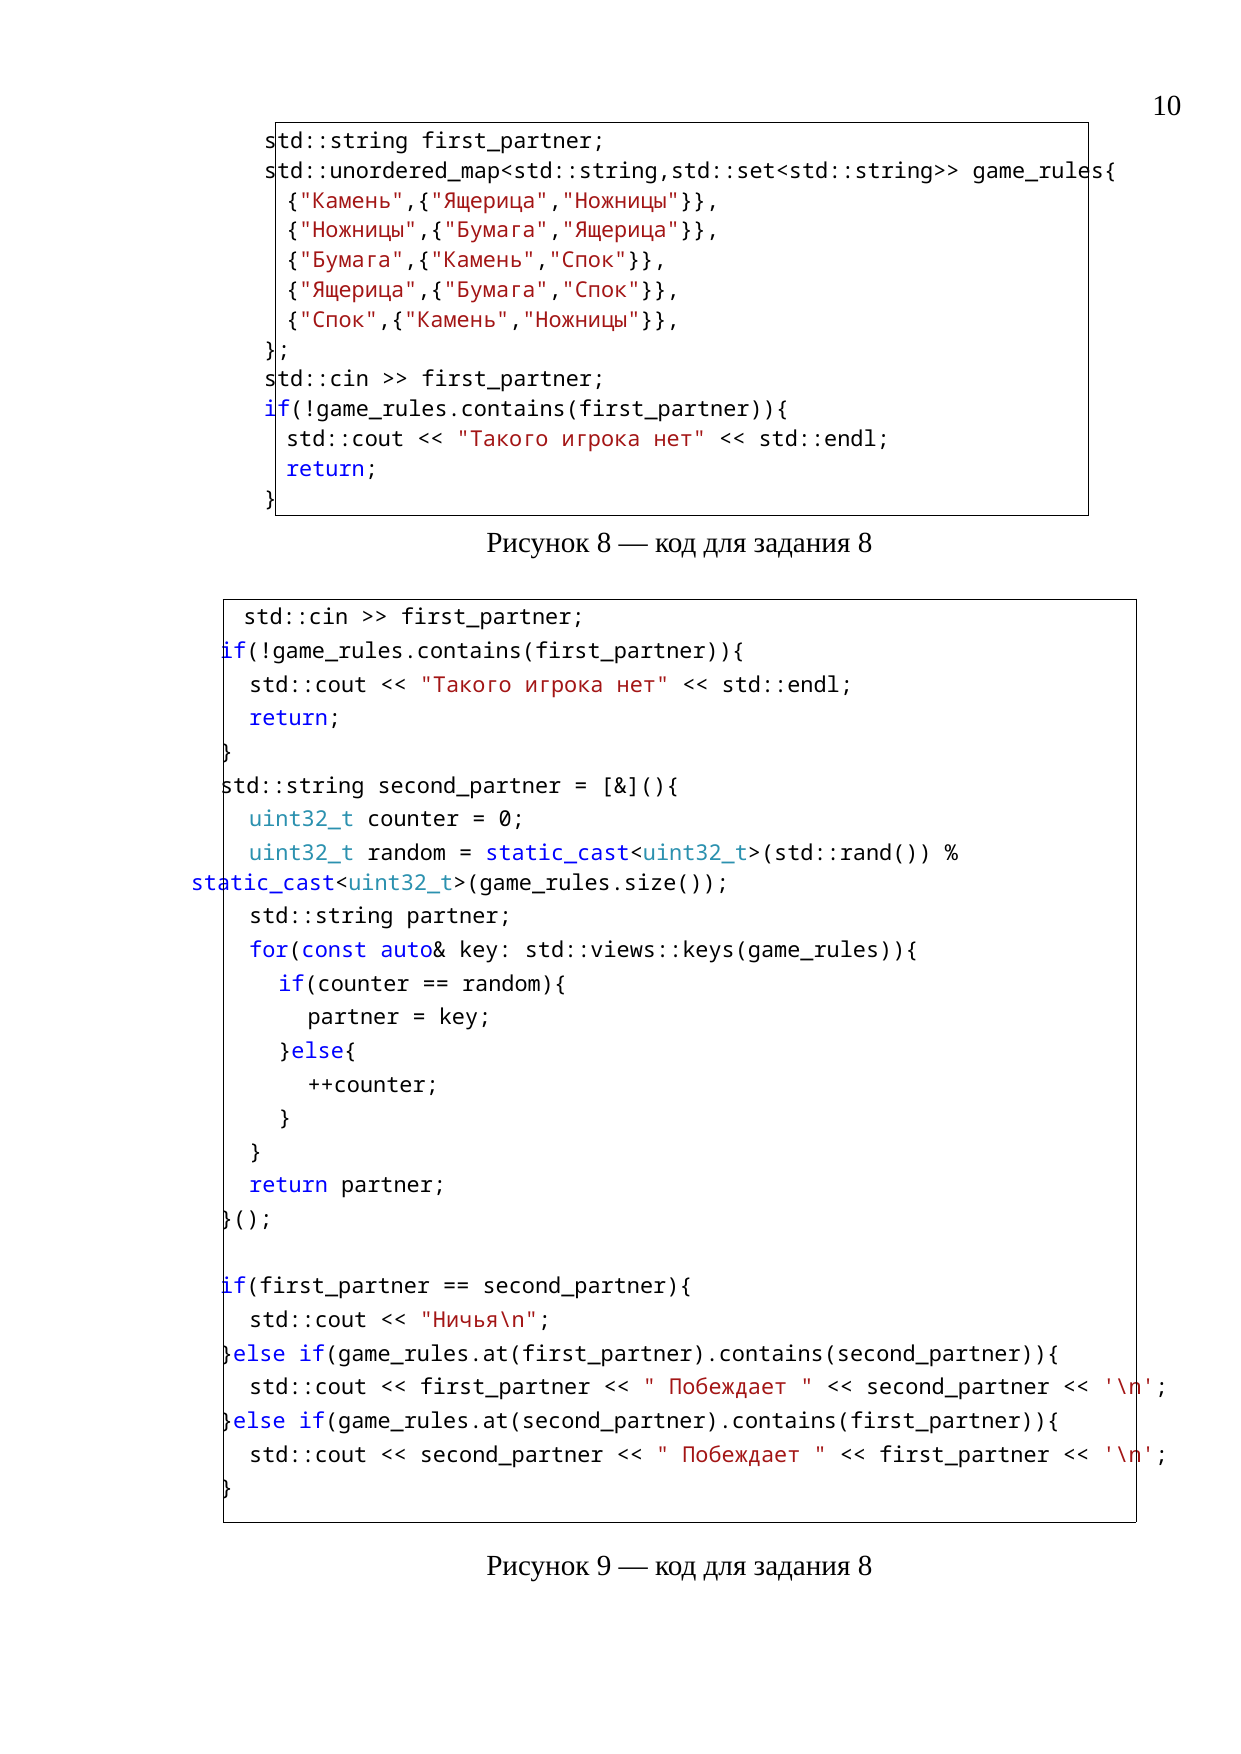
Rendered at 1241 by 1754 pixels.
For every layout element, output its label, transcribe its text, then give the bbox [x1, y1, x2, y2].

text [242, 274, 275, 304]
text [191, 698, 223, 732]
text Рисунок 8 — код для задания 8 [242, 525, 1117, 558]
text }; [242, 333, 275, 363]
text } [191, 1468, 223, 1502]
text std::cin >> first_partner; [224, 601, 1136, 631]
text return partner; [224, 1166, 1136, 1199]
text } [242, 482, 275, 512]
text } [224, 732, 1136, 766]
text std::cout << "Такого игрока нет" << std::endl; [276, 423, 1088, 453]
text [191, 1031, 223, 1065]
text std::cout << second_partner << " Побеждает " << first_partner << '\n'; [224, 1435, 1136, 1468]
text [1137, 1065, 1168, 1098]
text uint32_t counter = 0; [224, 799, 1136, 833]
text {"Камень",{"Ящерица","Ножницы"}}, [276, 184, 1088, 214]
text return; [224, 698, 1136, 732]
text [276, 482, 1088, 512]
text std::cout << "Такого игрока нет" << std::endl; [224, 665, 1136, 698]
text }(); [1137, 1199, 1168, 1233]
text [191, 799, 223, 833]
text } [224, 1098, 1136, 1132]
text [242, 244, 275, 274]
text std::string second_partner = [&](){ [224, 766, 1136, 799]
text [242, 453, 275, 482]
text [1137, 1031, 1168, 1065]
text std::unordered_map<std::string,std::set<std::string>> game_rules{ [276, 155, 1088, 184]
text }(); [224, 1199, 1136, 1233]
text uint32_t random = static_cast<uint32_t>(std::rand()) % static_cast<uint32_t>(game_rules.size()); [1137, 833, 1168, 896]
text }else if(game_rules.at(second_partner).contains(first_partner)){ [224, 1401, 1136, 1435]
text } [1137, 732, 1168, 766]
text [191, 964, 223, 997]
text [191, 930, 223, 964]
text [1089, 274, 1117, 304]
text [1137, 1300, 1168, 1334]
text if(!game_rules.contains(first_partner)){ [242, 393, 275, 423]
text [191, 997, 223, 1031]
text [1137, 665, 1168, 698]
text std::string second_partner = [&](){ [1137, 766, 1168, 799]
text {"Ящерица",{"Бумага","Спок"}}, [276, 274, 1088, 304]
text [1137, 1132, 1168, 1166]
text if(first_partner == second_partner){ [191, 1266, 223, 1300]
text std::string first_partner; [242, 125, 275, 155]
text uint32_t random = static_cast<uint32_t>(std::rand()) % static_cast<uint32_t>(game_rules.size()); [191, 833, 223, 896]
text [1137, 930, 1168, 964]
text {"Ножницы",{"Бумага","Ящерица"}}, [276, 214, 1088, 244]
text std::cout << first_partner << " Побеждает " << second_partner << '\n'; [224, 1367, 1136, 1401]
text if(!game_rules.contains(first_partner)){ [224, 631, 1136, 665]
text [1137, 964, 1168, 997]
text if(counter == random){ [224, 964, 1136, 997]
text [1137, 1098, 1168, 1132]
text uint32_t random = static_cast<uint32_t>(std::rand()) % static_cast<uint32_t>(game_rules.size()); [224, 833, 1136, 896]
text {"Бумага",{"Камень","Спок"}}, [276, 244, 1088, 274]
text return; [276, 453, 1088, 482]
text Рисунок 9 — код для задания 8 [191, 1548, 1168, 1582]
text }; [1089, 333, 1117, 363]
text [1089, 214, 1117, 244]
text [191, 1065, 223, 1098]
text if(!game_rules.contains(first_partner)){ [1137, 631, 1168, 665]
text ++counter; [224, 1065, 1136, 1098]
text [191, 1166, 223, 1199]
text std::cin >> first_partner; [1089, 363, 1117, 393]
text if(first_partner == second_partner){ [224, 1266, 1136, 1300]
text [191, 665, 223, 698]
text [1089, 304, 1117, 333]
text std::string second_partner = [&](){ [191, 766, 223, 799]
text }else{ [224, 1031, 1136, 1065]
text [191, 896, 223, 930]
text [191, 1300, 223, 1334]
text [1089, 453, 1117, 482]
text }; [276, 333, 1088, 363]
text if(first_partner == second_partner){ [1137, 1266, 1168, 1300]
text std::string first_partner; [1089, 125, 1117, 155]
text [1137, 799, 1168, 833]
text std::cin >> first_partner; [276, 363, 1088, 393]
text [1137, 601, 1168, 631]
text if(!game_rules.contains(first_partner)){ [276, 393, 1088, 423]
text [242, 423, 275, 453]
text } [1137, 1468, 1168, 1502]
text [1089, 244, 1117, 274]
text [191, 1098, 223, 1132]
text [1137, 698, 1168, 732]
text [242, 184, 275, 214]
text [191, 1132, 223, 1166]
text std::string first_partner; [276, 125, 1088, 155]
text [242, 304, 275, 333]
text } [224, 1468, 1136, 1502]
text } [191, 732, 223, 766]
text [1089, 184, 1117, 214]
text } [224, 1132, 1136, 1166]
text [1137, 896, 1168, 930]
text [191, 601, 223, 631]
text [1137, 1166, 1168, 1199]
text partner = key; [224, 997, 1136, 1031]
text [242, 214, 275, 244]
text std::string partner; [224, 896, 1136, 930]
text {"Спок",{"Камень","Ножницы"}}, [276, 304, 1088, 333]
text if(!game_rules.contains(first_partner)){ [191, 631, 223, 665]
text std::cin >> first_partner; [242, 363, 275, 393]
text }else if(game_rules.at(first_partner).contains(second_partner)){ [224, 1334, 1136, 1367]
text }(); [191, 1199, 223, 1233]
text [1137, 997, 1168, 1031]
text for(const auto& key: std::views::keys(game_rules)){ [224, 930, 1136, 964]
text std::cout << "Ничья\n"; [224, 1300, 1136, 1334]
text if(!game_rules.contains(first_partner)){ [1089, 393, 1117, 423]
text [1089, 482, 1117, 512]
